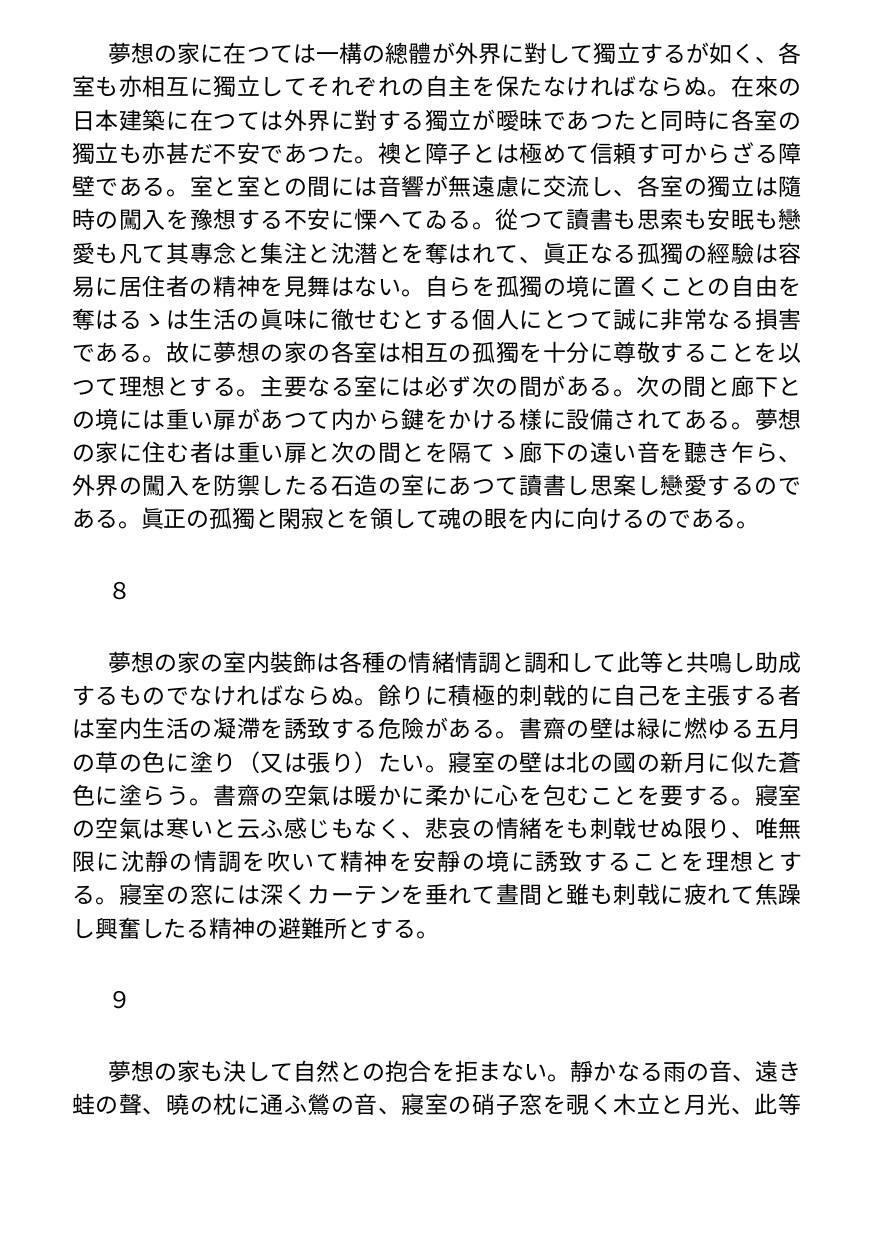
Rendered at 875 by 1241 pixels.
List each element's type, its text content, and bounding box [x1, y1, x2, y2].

text 夢想の家に在つては一構の總體が外界に對して獨立するが如く、各室も亦相互に獨立してそれぞれの自主を保たなければならぬ。在來の日本建築に在つては外界に對する獨立が曖昧であつたと同時に各室の獨立も亦甚だ不安であつた。襖と障子とは極めて信頼す可からざる障壁である。室と室との間には音響が無遠慮に交流し、各室の獨立は隨時の闖入を豫想する不安に慄へてゐる。從つて讀書も思索も安眠も戀愛も凡て其專念と集注と沈潛とを奪はれて、眞正なる孤獨の經驗は容易に居住者の精神を見舞はない。自らを孤獨の境に置くことの自由を奪はるゝは生活の眞味に徹せむとする個人にとつて誠に非常なる損害である。故に夢想の家の各室は相互の孤獨を十分に尊敬することを以つて理想とする。主要なる室には必ず次の間がある。次の間と廊下との境には重い扉があつて内から鍵をかける樣に設備されてある。夢想の家に住む者は重い扉と次の間とを隔てゝ廊下の遠い音を聽き乍ら、外界の闖入を防禦したる石造の室にあつて讀書し思案し戀愛するのである。眞正の孤獨と閑寂とを領して魂の眼を内に向けるのである。 [72, 36, 802, 534]
text ８ [72, 573, 802, 606]
text 夢想の家の室内裝飾は各種の情緒情調と調和して此等と共鳴し助成するものでなければならぬ。餘りに積極的刺戟的に自己を主張する者は室内生活の凝滯を誘致する危險がある。書齋の壁は緑に燃ゆる五月の草の色に塗り（又は張り）たい。寢室の壁は北の國の新月に似た蒼色に塗らう。書齋の空氣は暖かに柔かに心を包むことを要する。寢室の空氣は寒いと云ふ感じもなく、悲哀の情緒をも刺戟せぬ限り、唯無限に沈靜の情調を吹いて精神を安靜の境に誘致することを理想とする。寢室の窓には深くカーテンを垂れて晝間と雖も刺戟に疲れて焦躁し興奮したる精神の避難所とする。 [72, 645, 802, 944]
text ９ [72, 982, 802, 1016]
text 夢想の家も決して自然との抱合を拒まない。靜かなる雨の音、遠き蛙の聲、曉の枕に通ふ鶯の音、寢室の硝子窓を覗く木立と月光、此等 [72, 1054, 802, 1121]
